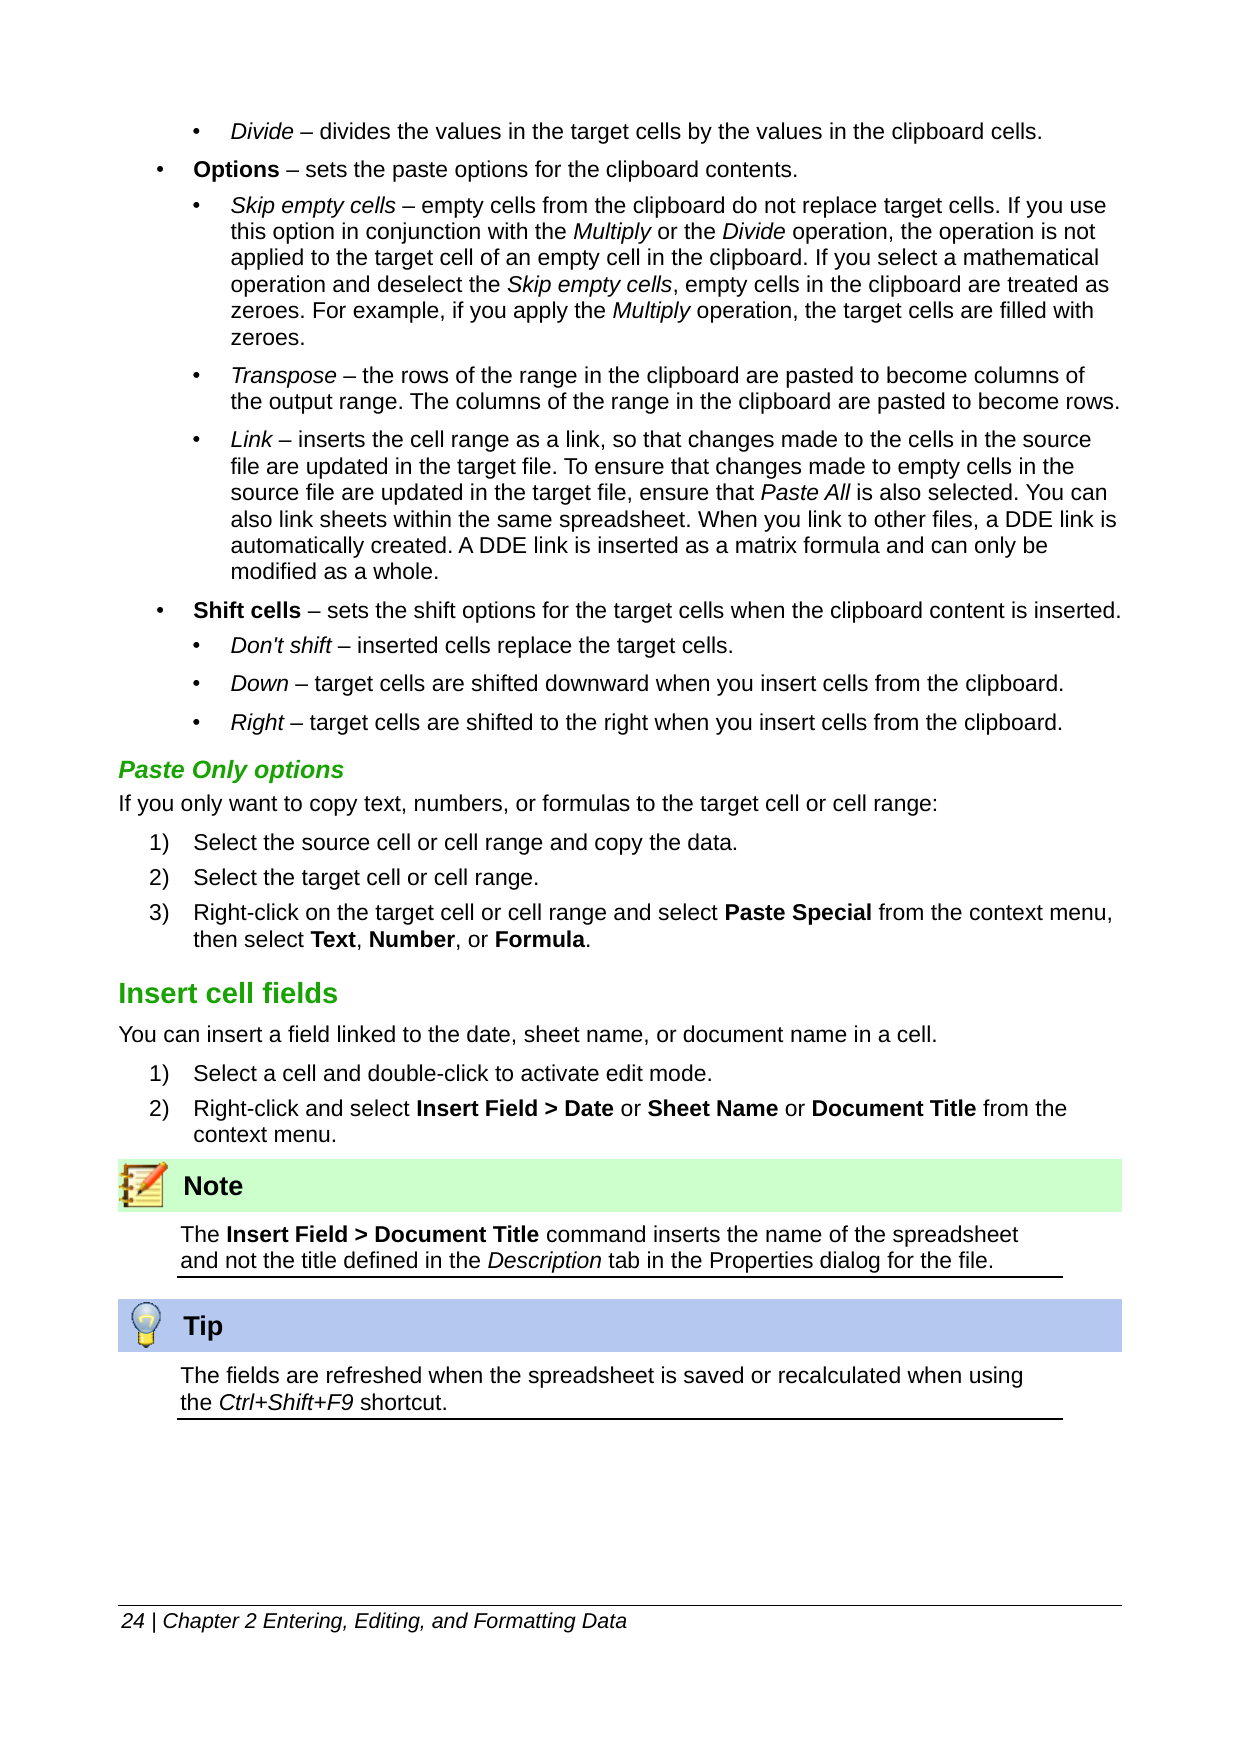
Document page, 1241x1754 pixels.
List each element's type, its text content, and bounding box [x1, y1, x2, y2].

list Select the target cell or cell range. [169, 864, 1122, 891]
text The Insert Field > Document Title command inserts the name of the spreadsheet and not the title defined in the Description tab in the Properties dialog for the file. [177, 1218, 1063, 1276]
text The fields are refreshed when the spreadsheet is saved or recalculated when using the Ctrl+Shift+F9 shortcut. [177, 1359, 1063, 1418]
list Options – sets the paste options for the clipboard contents. [156, 156, 1122, 183]
subtitle Tip [118, 1299, 1122, 1352]
list Right-click and select Insert Field > Date or Sheet Name or Document Title from the context menu. [169, 1095, 1122, 1148]
list Select a cell and double-click to activate edit mode. [169, 1060, 1122, 1086]
subtitle Note [118, 1159, 1122, 1212]
list Divide – divides the values in the target cells by the values in the clipboard cells. [192, 118, 1122, 144]
picture [119, 1160, 170, 1211]
picture [119, 1300, 170, 1351]
text If you only want to copy text, numbers, or formulas to the target cell or cell range: [118, 790, 1122, 816]
list Don't shift – inserted cells replace the target cells. [192, 632, 1122, 658]
list Link – inserts the cell range as a link, so that changes made to the cells in the source file are updated in the target file. To ensure that changes made to empty cells in the source file are updated in the target file, ensure that Paste All is also selected. You can also link sheets within the same spreadsheet. When you link to other files, a DDE link is automatically created. A DDE link is inserted as a matrix formula and can only be modified as a whole. [192, 426, 1122, 584]
subtitle Insert cell fields [118, 976, 1122, 1009]
list Right-click on the target cell or cell range and select Paste Special from the context menu, then select Text, Number, or Formula. [169, 899, 1122, 952]
text You can insert a field linked to the date, sheet name, or document name in a cell. [118, 1021, 1122, 1047]
list Shift cells – sets the shift options for the target cells when the clipboard content is inserted. [156, 597, 1122, 623]
subtitle Paste Only options [118, 755, 1122, 784]
list Transpose – the rows of the range in the clipboard are pasted to become columns of the output range. The columns of the range in the clipboard are pasted to become rows. [192, 362, 1122, 414]
list Right – target cells are shifted to the right when you insert cells from the clipboard. [192, 708, 1122, 735]
list Select the source cell or cell range and copy the data. [169, 829, 1122, 855]
list Down – target cells are shifted downward when you insert cells from the clipboard. [192, 670, 1122, 696]
list Skip empty cells – empty cells from the clipboard do not replace target cells. If you use this option in conjunction with the Multiply or the Divide operation, the operation is not applied to the target cell of an empty cell in the clipboard. If you select a mathematical operation and deselect the Skip empty cells, empty cells in the clipboard are treated as zeroes. For example, if you apply the Multiply operation, the target cells are filled with zeroes. [192, 192, 1122, 350]
